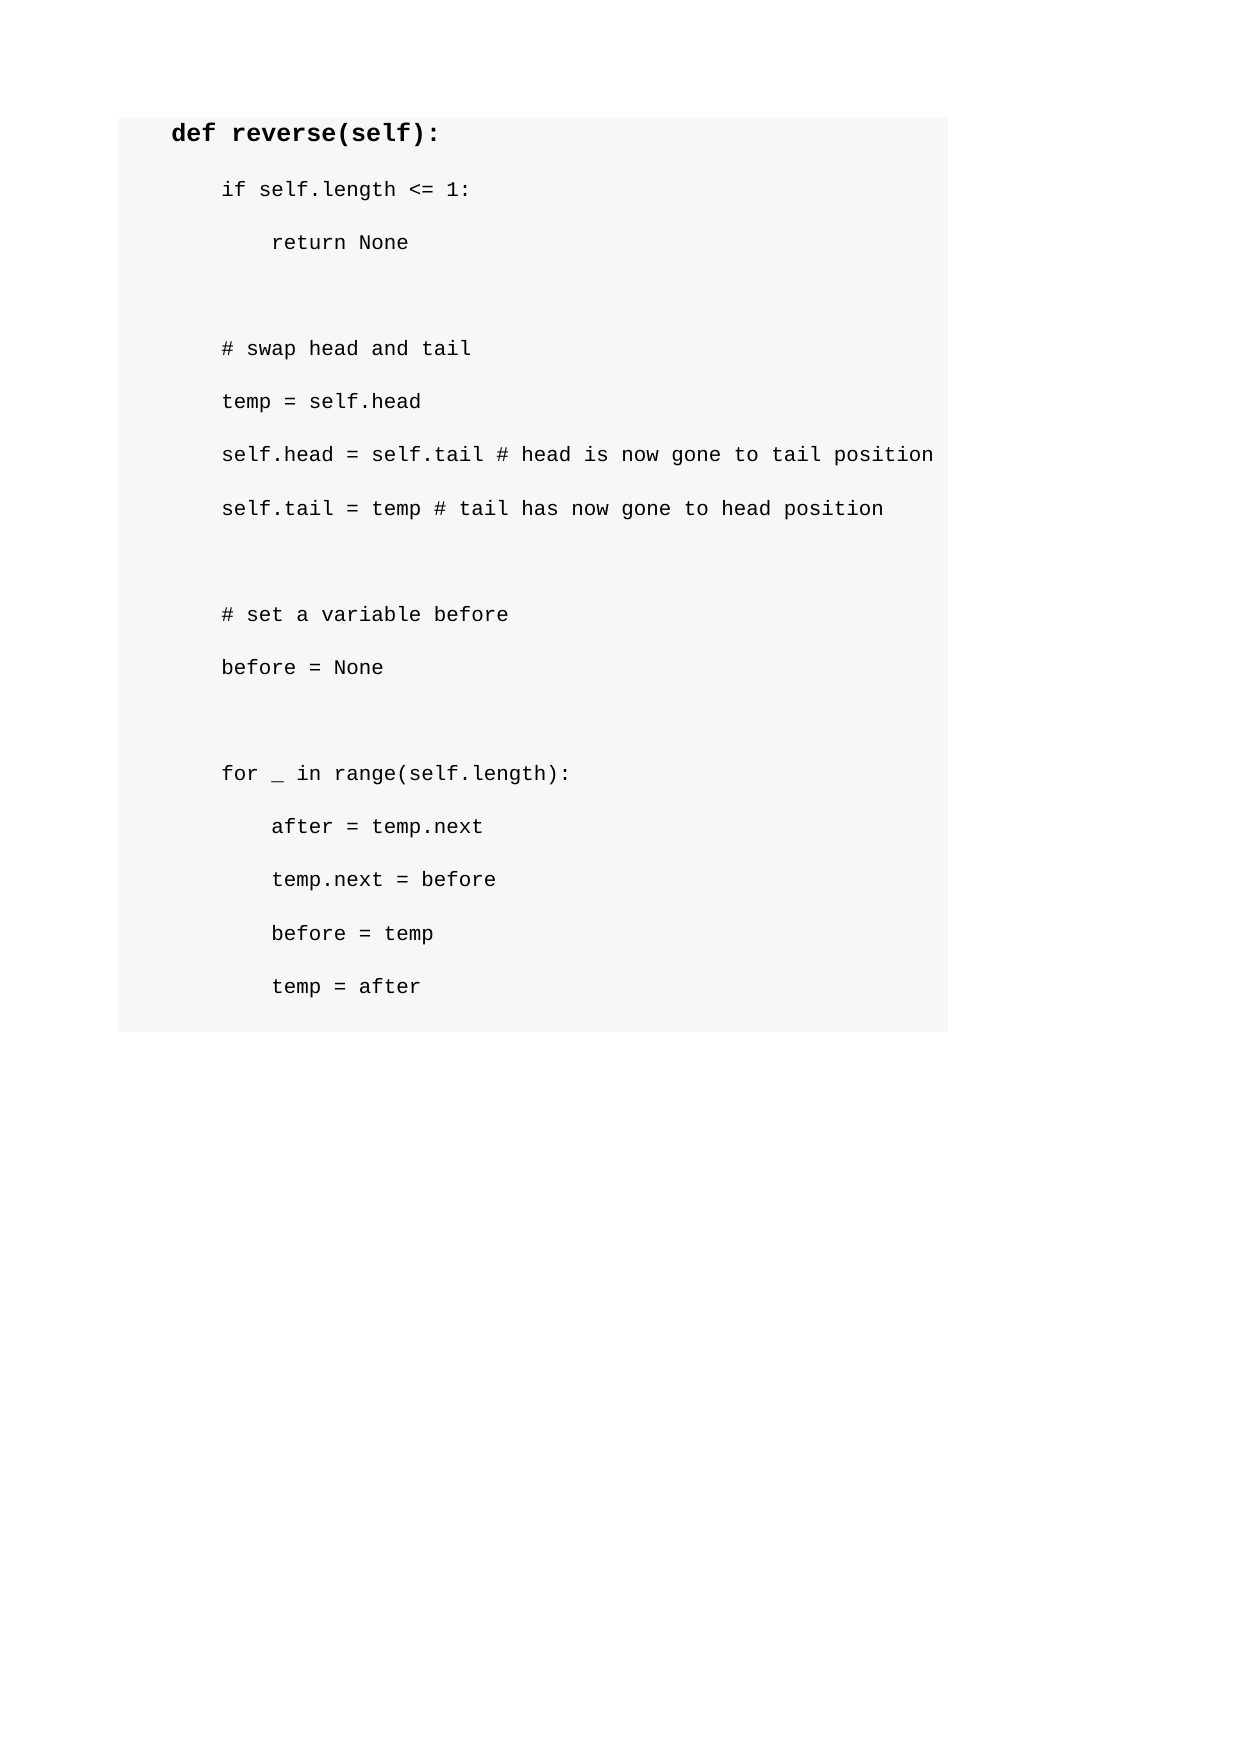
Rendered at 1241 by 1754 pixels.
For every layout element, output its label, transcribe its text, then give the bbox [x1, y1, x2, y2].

table_header ​ def reverse(self): if self.length <= 1: return None ​ # swap head and tail temp = self.head self.head = self.tail # head is now gone to tail position self.tail = temp # tail has now gone to head position ​ # set a variable before before = None for _ in range(self.length): after = temp.next temp.next = before before = temp temp = after [118, 118, 948, 1032]
